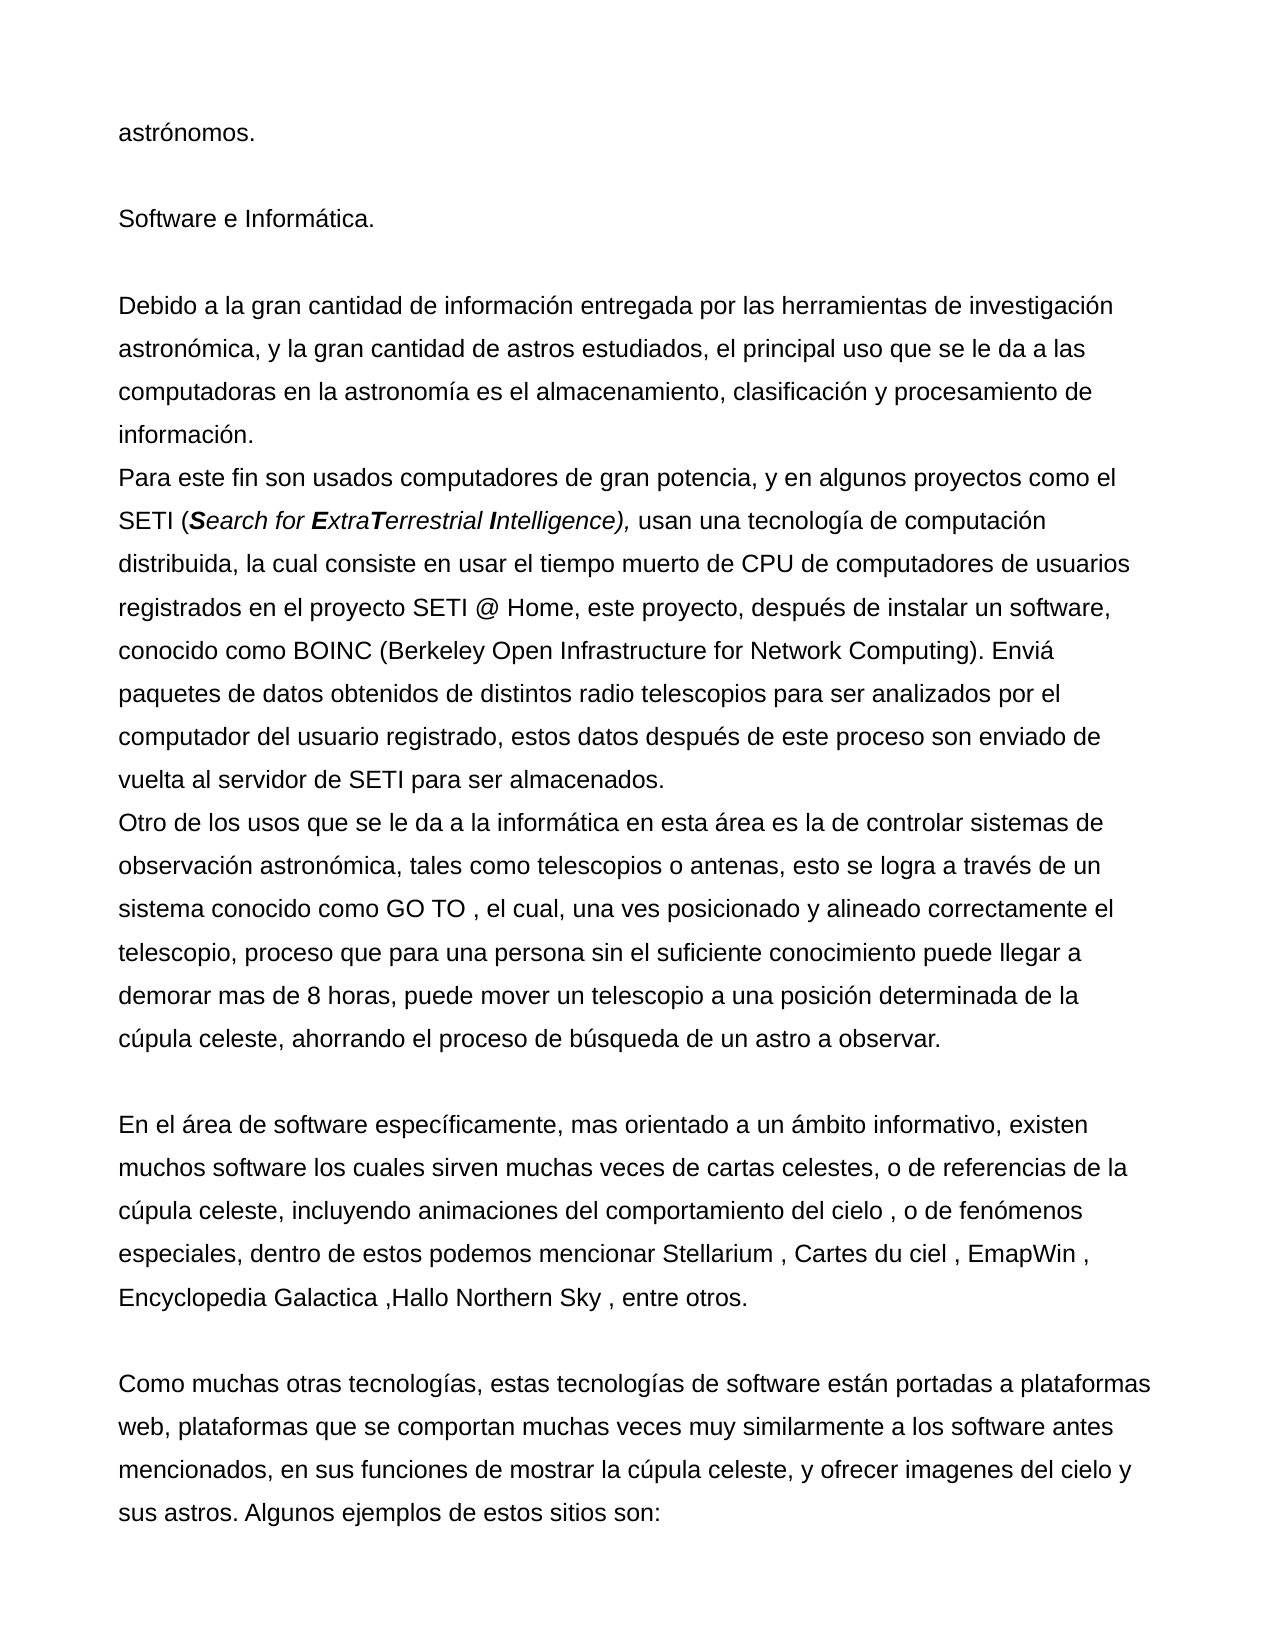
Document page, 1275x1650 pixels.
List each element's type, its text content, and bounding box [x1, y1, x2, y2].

text astrónomos. [118, 118, 1157, 147]
text En el área de software específicamente, mas orientado a un ámbito informativo, existen muchos software los cuales sirven muchas veces de cartas celestes, o de referencias de la cúpula celeste, incluyendo animaciones del comportamiento del cielo , o de fenómenos especiales, dentro de estos podemos mencionar Stellarium , Cartes du ciel , EmapWin , Encyclopedia Galactica ,Hallo Northern Sky , entre otros. [118, 1110, 1157, 1311]
text Para este fin son usados computadores de gran potencia, y en algunos proyectos como el SETI (Search for ExtraTerrestrial Intelligence), usan una tecnología de computación distribuida, la cual consiste en usar el tiempo muerto de CPU de computadores de usuarios registrados en el proyecto SETI @ Home, este proyecto, después de instalar un software, conocido como BOINC (Berkeley Open Infrastructure for Network Computing). Enviá paquetes de datos obtenidos de distintos radio telescopios para ser analizados por el computador del usuario registrado, estos datos después de este proceso son enviado de vuelta al servidor de SETI para ser almacenados. [118, 463, 1157, 794]
text Otro de los usos que se le da a la informática en esta área es la de controlar sistemas de observación astronómica, tales como telescopios o antenas, esto se logra a través de un sistema conocido como GO TO , el cual, una ves posicionado y alineado correctamente el telescopio, proceso que para una persona sin el suficiente conocimiento puede llegar a demorar mas de 8 horas, puede mover un telescopio a una posición determinada de la cúpula celeste, ahorrando el proceso de búsqueda de un astro a observar. [118, 808, 1157, 1052]
text Debido a la gran cantidad de información entregada por las herramientas de investigación astronómica, y la gran cantidad de astros estudiados, el principal uso que se le da a las computadoras en la astronomía es el almacenamiento, clasificación y procesamiento de información. [118, 291, 1157, 449]
text Software e Informática. [118, 204, 1157, 233]
text Como muchas otras tecnologías, estas tecnologías de software están portadas a plataformas web, plataformas que se comportan muchas veces muy similarmente a los software antes mencionados, en sus funciones de mostrar la cúpula celeste, y ofrecer imagenes del cielo y sus astros. Algunos ejemplos de estos sitios son: [118, 1369, 1157, 1527]
